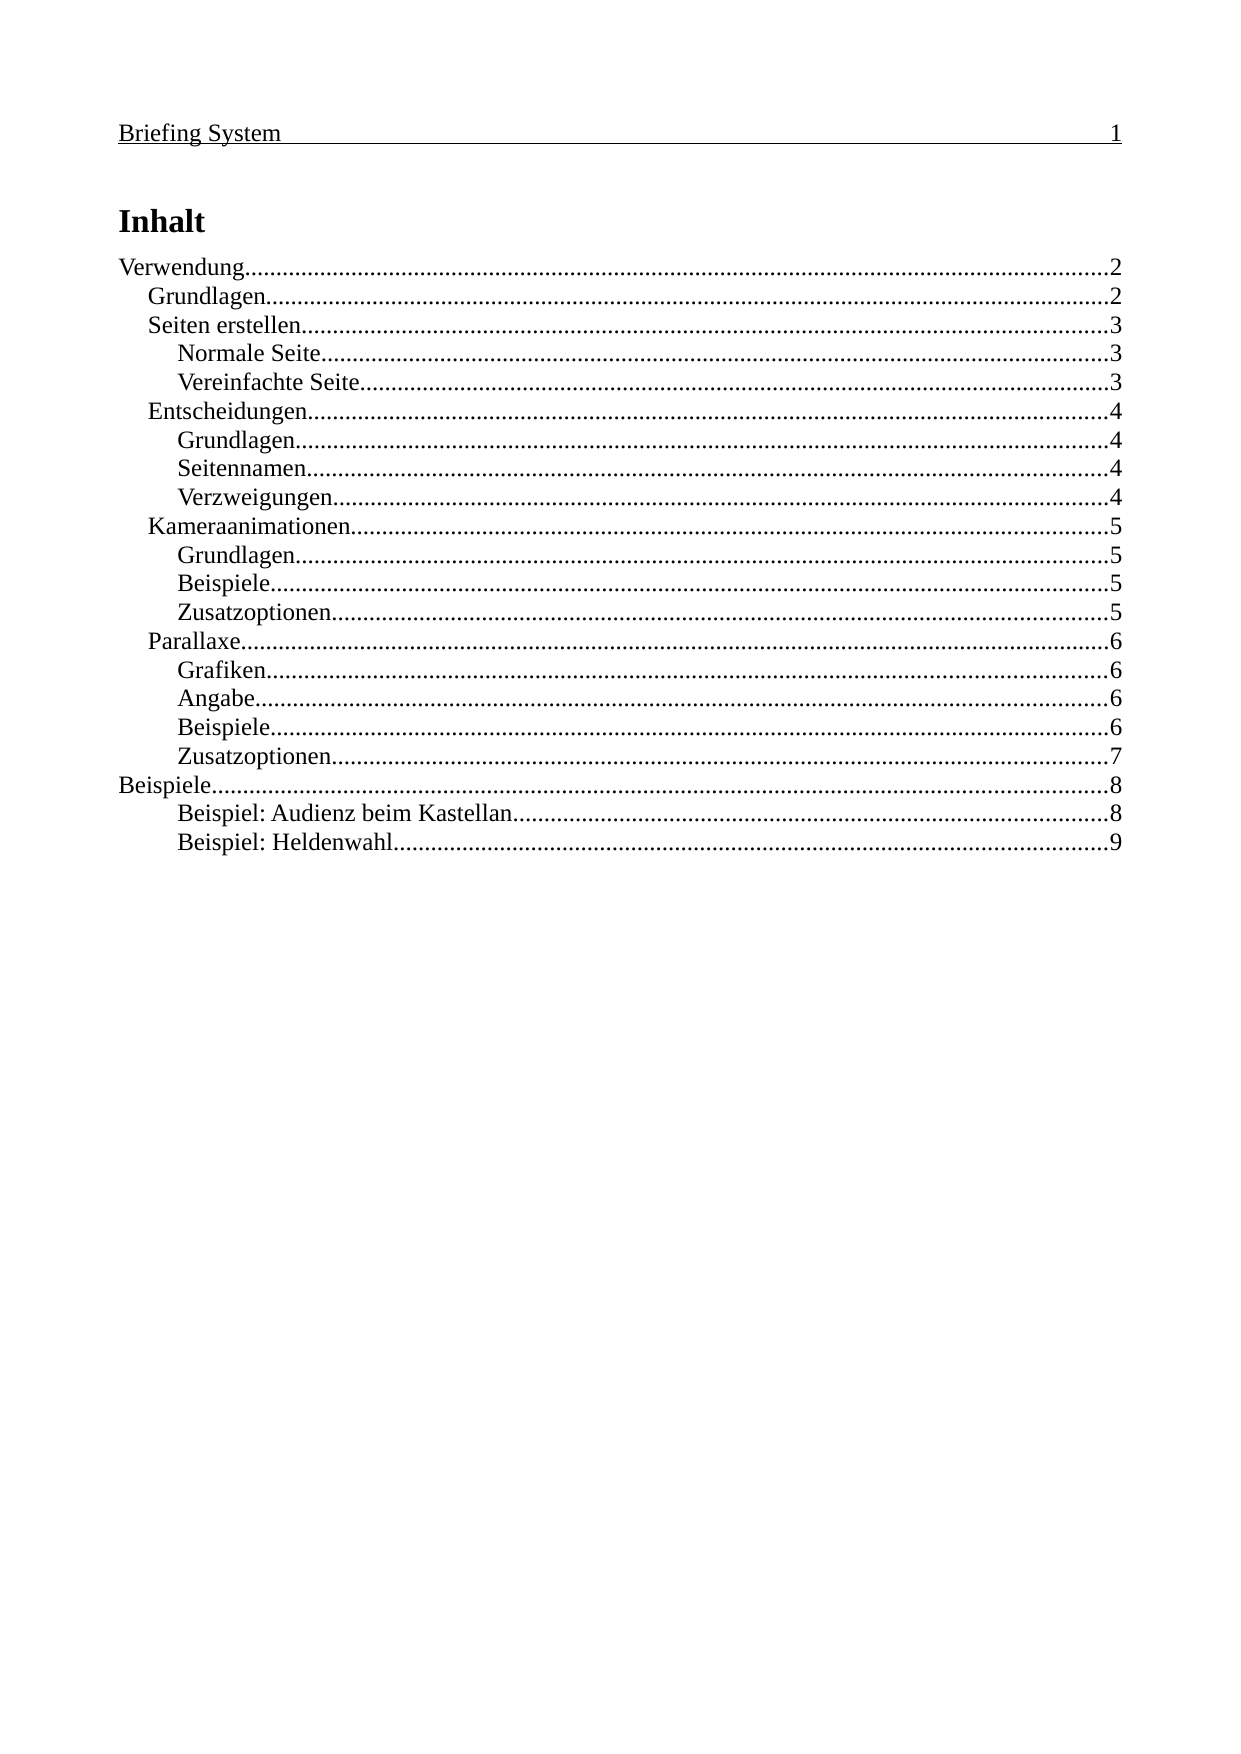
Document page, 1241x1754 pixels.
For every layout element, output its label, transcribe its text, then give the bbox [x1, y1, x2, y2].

text Grundlagen 2 [148, 281, 1122, 310]
text Seitennamen 4 [177, 453, 1122, 482]
text Beispiel: Audienz beim Kastellan 8 [177, 798, 1122, 827]
text Verzweigungen 4 [177, 482, 1122, 511]
text Angabe 6 [177, 683, 1122, 712]
text Grafiken 6 [177, 655, 1122, 683]
text Beispiele 8 [118, 770, 1122, 798]
text Beispiele 5 [177, 568, 1122, 597]
text Entscheidungen 4 [148, 396, 1122, 425]
text Normale Seite 3 [177, 338, 1122, 367]
text Parallaxe 6 [148, 626, 1122, 655]
text Verwendung 2 [118, 252, 1122, 281]
text Zusatzoptionen 7 [177, 741, 1122, 770]
text Seiten erstellen 3 [148, 310, 1122, 338]
text Grundlagen 5 [177, 540, 1122, 568]
text Beispiele 6 [177, 712, 1122, 741]
subtitle Inhalt [118, 201, 1122, 240]
text Zusatzoptionen 5 [177, 597, 1122, 626]
text Kameraanimationen 5 [148, 511, 1122, 540]
text Vereinfachte Seite 3 [177, 367, 1122, 396]
text Grundlagen 4 [177, 425, 1122, 453]
text Beispiel: Heldenwahl 9 [177, 827, 1122, 856]
